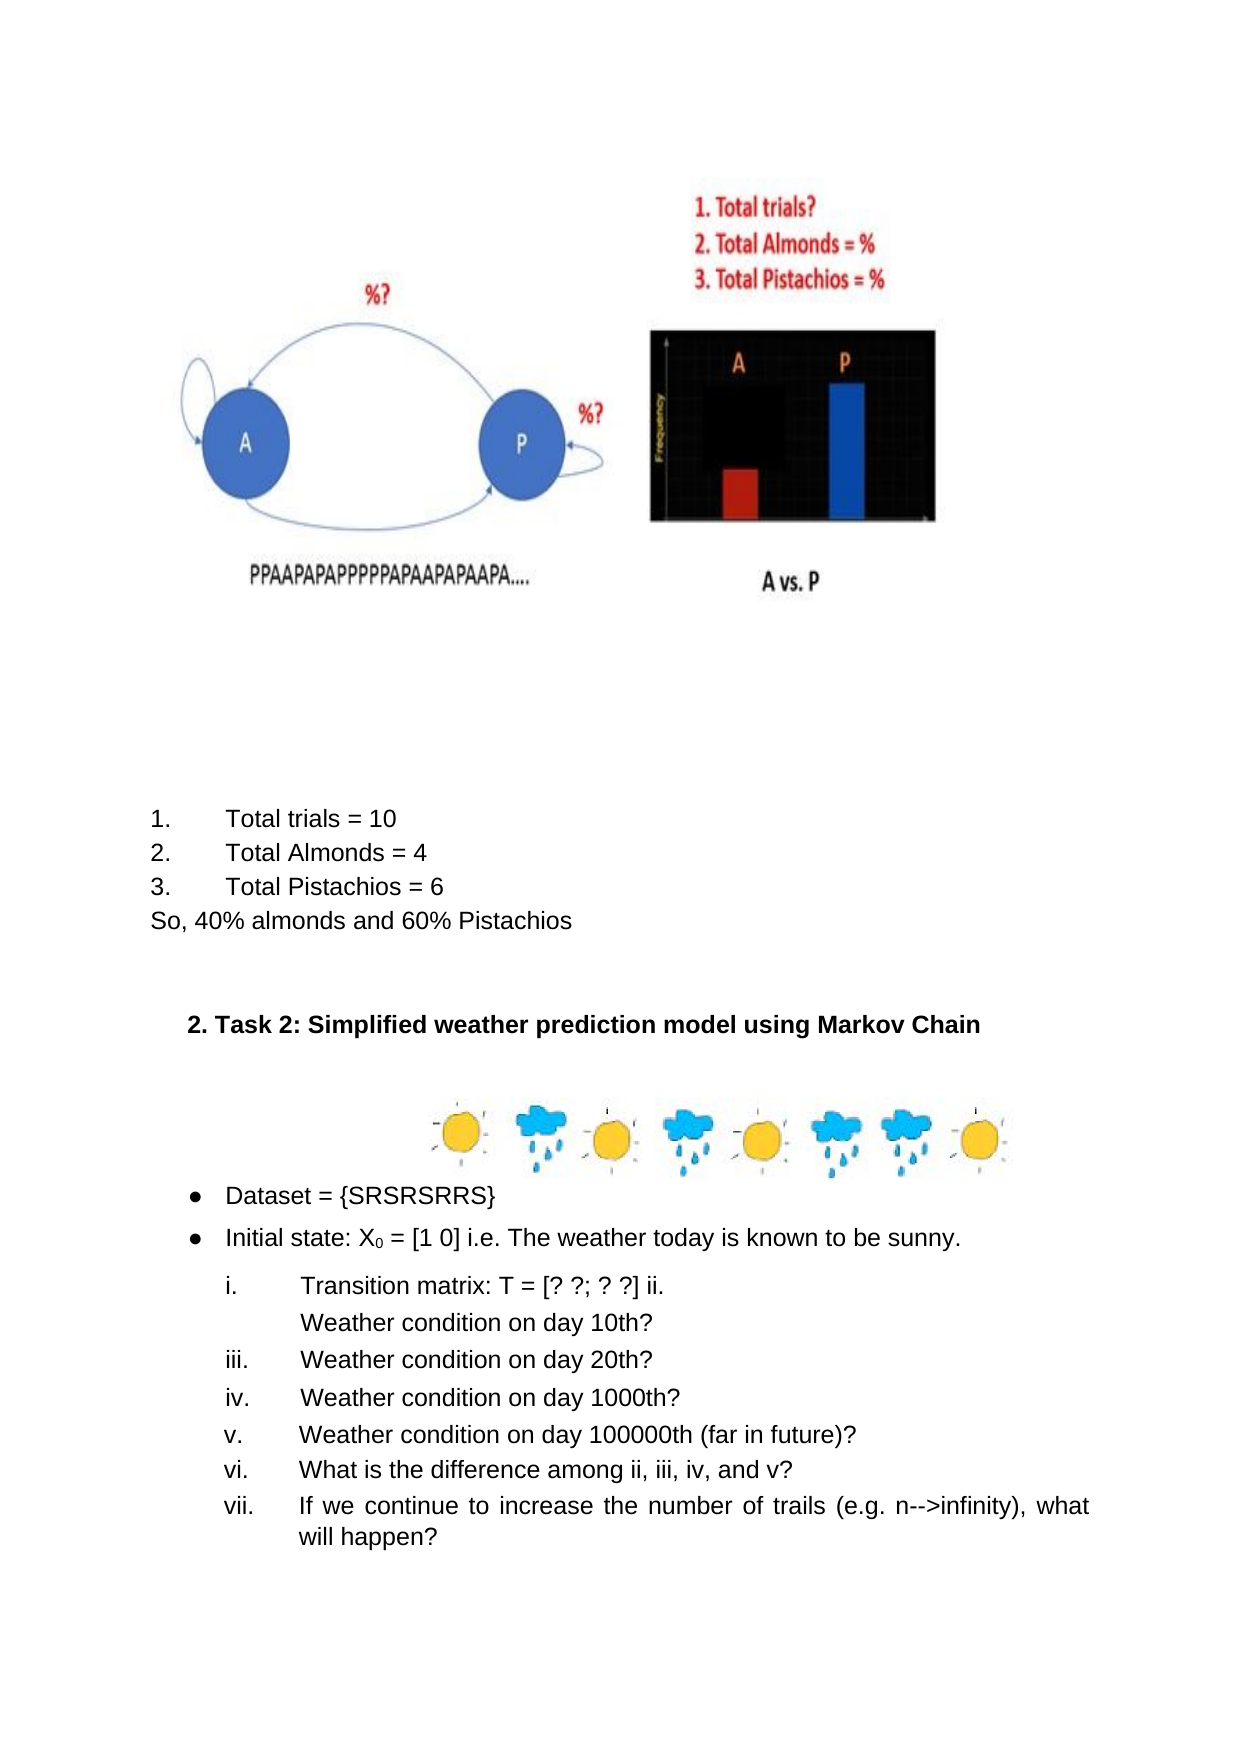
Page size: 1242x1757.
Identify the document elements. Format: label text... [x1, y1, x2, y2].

list Total Almonds = 4 [150, 838, 967, 867]
text i. Transition matrix: T = [? ?; ? ?] ii. Weather condition on day 10th? iii. Weather condition on day 20th? iv. Weather condition on day 1000th? [225, 1271, 681, 1412]
list Total Pistachios = 6 [150, 872, 967, 901]
list What is the difference among ii, iii, iv, and v? [224, 1455, 1091, 1484]
list Initial state: X0​ = [1 0] i.e. The weather today is known to be sunny.​ [188, 1223, 1091, 1252]
list Dataset = {SRSRSRRS} [188, 1181, 1091, 1210]
text So, 40% almonds and 60% Pistachios [150, 906, 967, 935]
list If we continue to increase the number of trails (e.g. n-->infinity), what will happen? [224, 1491, 1091, 1550]
list Weather condition on day 100000th (far in future)? [224, 1420, 1091, 1449]
list Total trials = 10 [150, 804, 967, 832]
text 2. Task 2: Simplified weather prediction model using Markov Chain [187, 1010, 1091, 1039]
